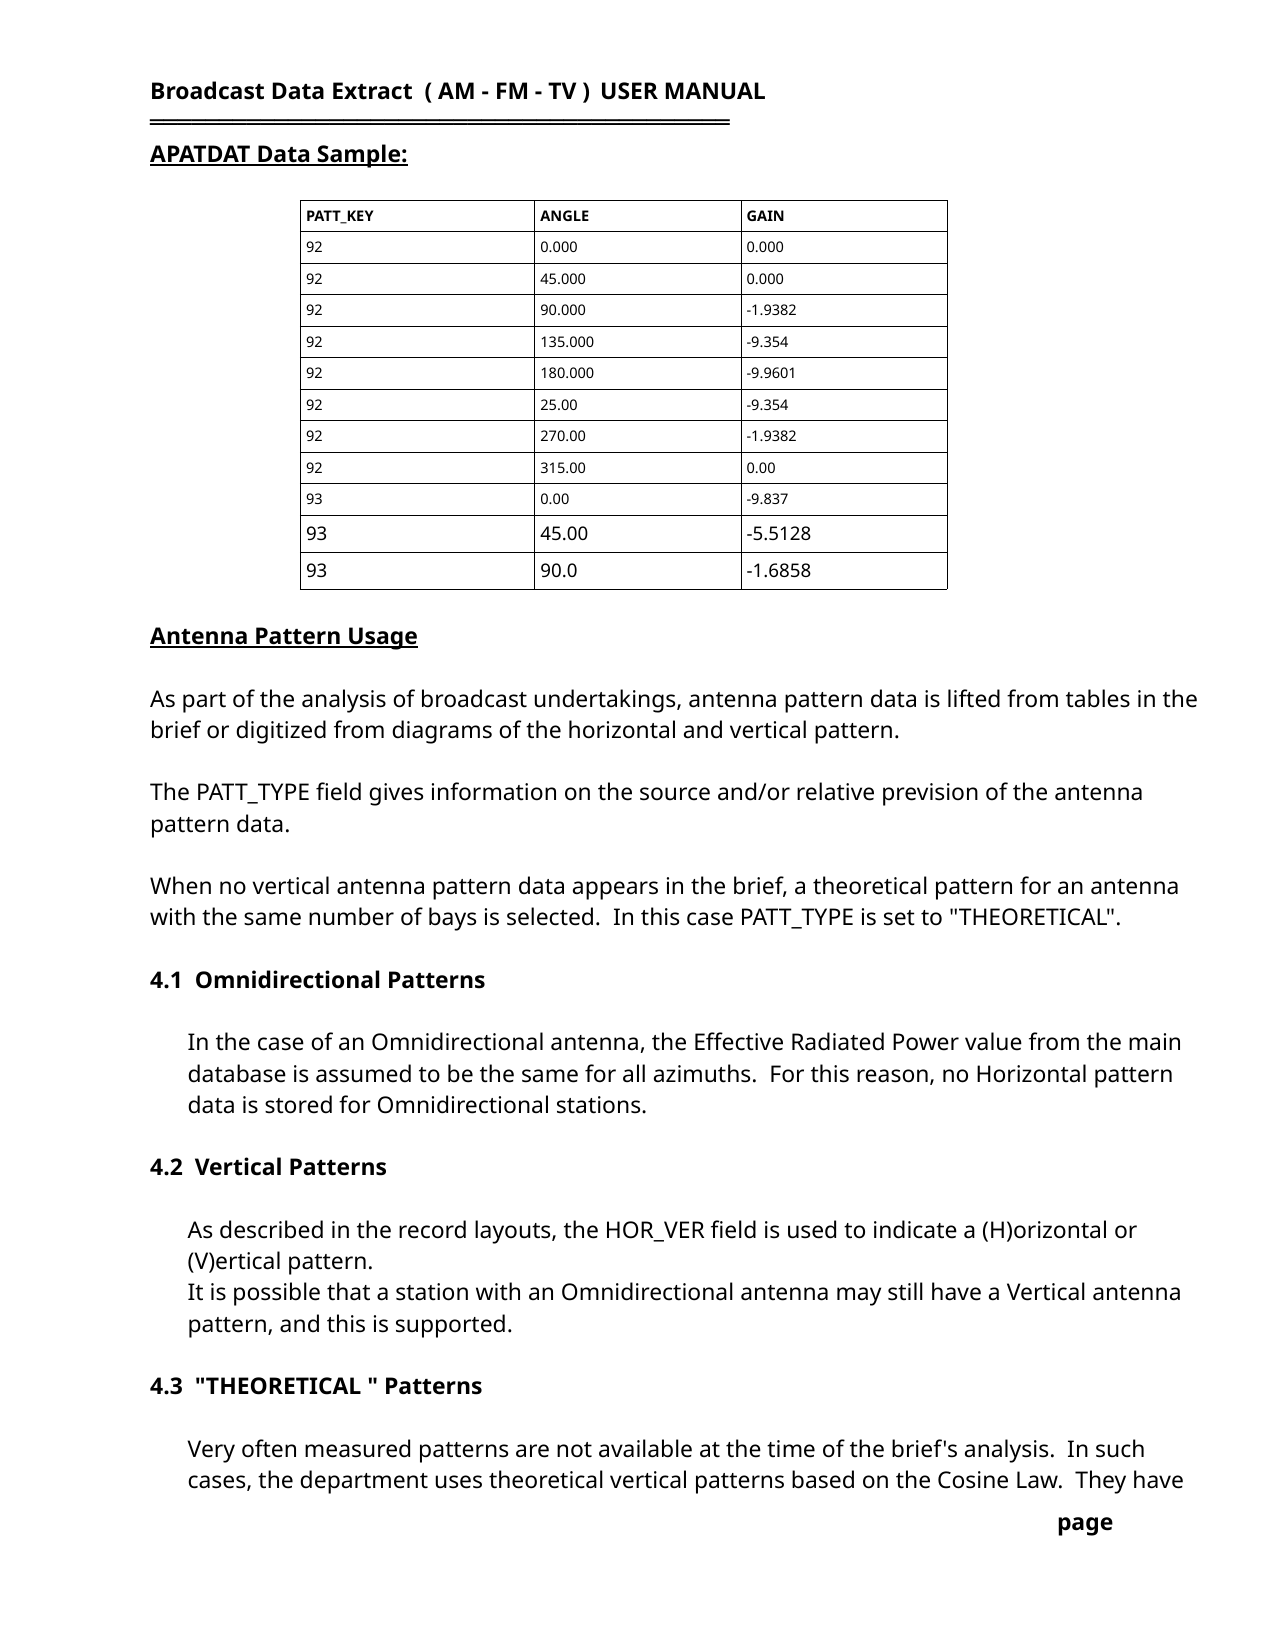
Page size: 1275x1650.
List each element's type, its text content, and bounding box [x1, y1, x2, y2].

table_cell 315.00 [535, 453, 741, 483]
table_cell -5.5128 [742, 516, 947, 552]
text Very often measured patterns are not available at the time of the brief's analysis. In such cases, the department uses theoretical vertical patterns based on the Cosine Law. They have [187, 1433, 1200, 1495]
text 4.2 Vertical Patterns [150, 1151, 1200, 1183]
table_cell 90.0 [535, 553, 741, 589]
table_cell 25.00 [535, 390, 741, 420]
table_header GAIN [742, 201, 947, 231]
table_cell 92 [301, 232, 534, 263]
table_cell 0.00 [535, 484, 741, 514]
table_cell 93 [301, 516, 534, 552]
table_cell 92 [301, 453, 534, 483]
table_cell -9.354 [742, 327, 947, 357]
table_header ANGLE [535, 201, 741, 231]
table_cell 92 [301, 358, 534, 389]
table_cell 93 [301, 553, 534, 589]
text As described in the record layouts, the HOR_VER field is used to indicate a (H)orizontal or (V)ertical pattern. [187, 1214, 1200, 1276]
table_header PATT_KEY [301, 201, 534, 231]
table_cell 92 [301, 295, 534, 326]
text 4.3 "THEORETICAL " Patterns [150, 1370, 1200, 1401]
text When no vertical antenna pattern data appears in the brief, a theoretical pattern for an antenna with the same number of bays is selected. In this case PATT_TYPE is set to "THEORETICAL". [150, 870, 1200, 933]
text As part of the analysis of broadcast undertakings, antenna pattern data is lifted from tables in the brief or digitized from diagrams of the horizontal and vertical pattern. [150, 683, 1200, 745]
table_cell 270.00 [535, 421, 741, 452]
table_cell -1.9382 [742, 421, 947, 452]
table_cell -9.9601 [742, 358, 947, 389]
text 4.1 Omnidirectional Patterns [150, 964, 1200, 995]
table_cell -9.354 [742, 390, 947, 420]
table_cell 0.000 [742, 232, 947, 263]
table_cell 0.000 [742, 264, 947, 294]
text APATDAT Data Sample: [150, 137, 1200, 169]
text It is possible that a station with an Omnidirectional antenna may still have a Vertical antenna pattern, and this is supported. [187, 1276, 1200, 1339]
table_cell 93 [301, 484, 534, 514]
table_cell -1.9382 [742, 295, 947, 326]
text The PATT_TYPE field gives information on the source and/or relative prevision of the antenna pattern data. [150, 776, 1200, 839]
table_cell 0.00 [742, 453, 947, 483]
table_cell 92 [301, 390, 534, 420]
table_cell 45.00 [535, 516, 741, 552]
table_cell -1.6858 [742, 553, 947, 589]
text In the case of an Omnidirectional antenna, the Effective Radiated Power value from the main database is assumed to be the same for all azimuths. For this reason, no Horizontal pattern data is stored for Omnidirectional stations. [187, 1026, 1200, 1120]
text Antenna Pattern Usage [150, 620, 1200, 651]
table_cell 180.000 [535, 358, 741, 389]
table_cell -9.837 [742, 484, 947, 514]
table_cell 90.000 [535, 295, 741, 326]
table_cell 135.000 [535, 327, 741, 357]
table_cell 92 [301, 264, 534, 294]
table_cell 92 [301, 327, 534, 357]
table_cell 92 [301, 421, 534, 452]
table_cell 45.000 [535, 264, 741, 294]
table_cell 0.000 [535, 232, 741, 263]
